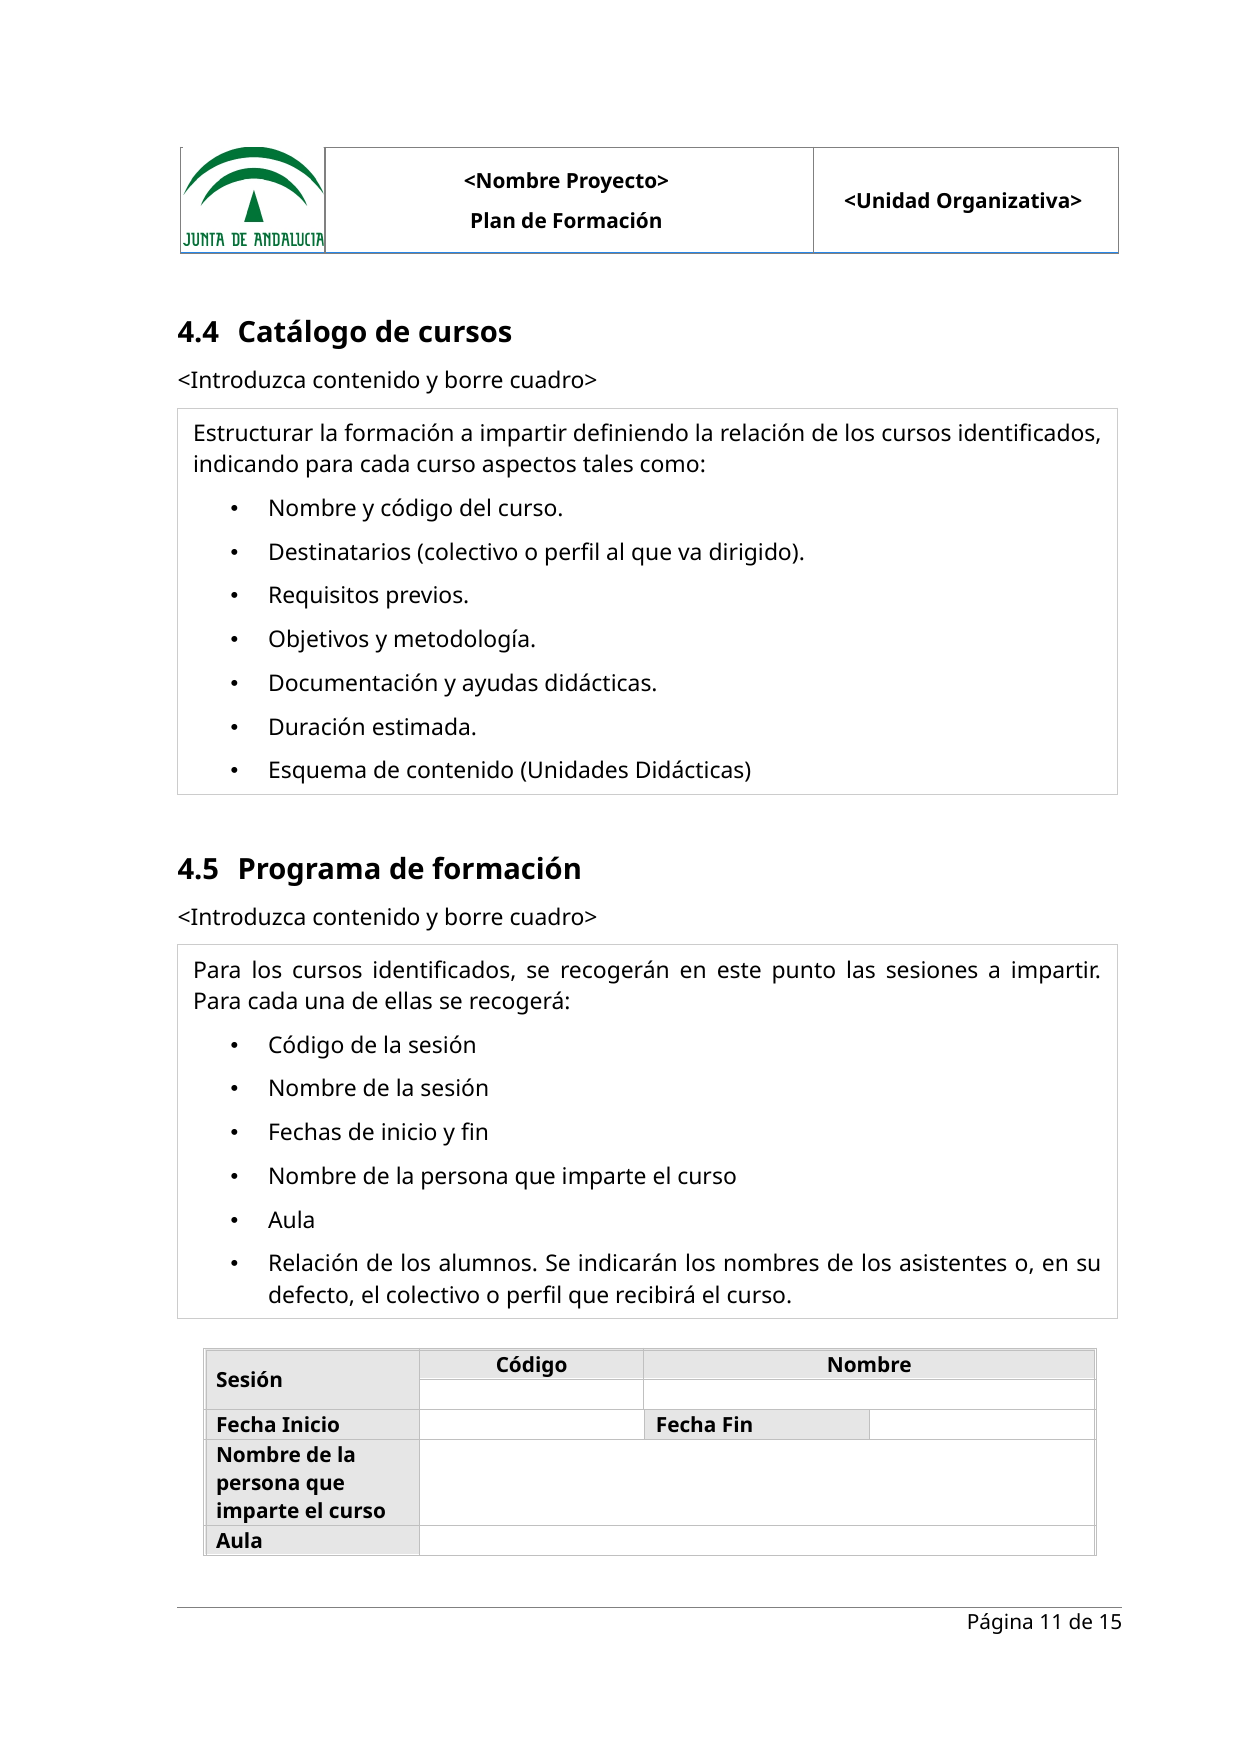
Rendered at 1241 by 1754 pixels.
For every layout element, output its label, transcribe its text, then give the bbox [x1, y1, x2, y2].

table_cell [420, 1380, 643, 1409]
list Nombre de la sesión [230, 1072, 1102, 1104]
table_cell Aula [207, 1526, 419, 1554]
table_cell [644, 1380, 1094, 1409]
list Nombre y código del curso. [230, 492, 1102, 523]
list Duración estimada. [230, 711, 1102, 742]
table_cell Nombre de la persona que imparte el curso [207, 1440, 419, 1525]
list Relación de los alumnos. Se indicarán los nombres de los asistentes o, en su defecto, el colectivo o perfil que recibirá el curso. [230, 1247, 1102, 1310]
table_header Código [420, 1351, 643, 1378]
text Estructurar la formación a impartir definiendo la relación de los cursos identificados, indicando para cada curso aspectos tales como: [193, 417, 1102, 479]
list Esquema de contenido (Unidades Didácticas) [230, 754, 1102, 786]
list Aula [230, 1204, 1102, 1235]
table_cell Fecha Inicio [207, 1410, 419, 1439]
picture [183, 147, 324, 246]
list Documentación y ayudas didácticas. [230, 667, 1102, 698]
table_cell [420, 1440, 1094, 1525]
list Requisitos previos. [230, 579, 1102, 611]
list Código de la sesión [230, 1029, 1102, 1060]
table_header Nombre [1083, 1351, 1094, 1378]
subtitle Programa de formación [177, 848, 1122, 888]
table_cell [420, 1410, 644, 1439]
text <Introduzca contenido y borre cuadro> [177, 364, 1122, 395]
text Para los cursos identificados, se recogerán en este punto las sesiones a impartir. Para cada una de ellas se recogerá: [193, 954, 1102, 1016]
text <Introduzca contenido y borre cuadro> [177, 901, 1122, 932]
table_cell Fecha Fin [645, 1410, 656, 1439]
list Destinatarios (colectivo o perfil al que va dirigido). [230, 536, 1102, 567]
table_header Nombre [644, 1351, 655, 1378]
list Fechas de inicio y fin [230, 1116, 1102, 1147]
subtitle Catálogo de cursos [177, 311, 1122, 351]
table_header Sesión [207, 1351, 419, 1409]
list Nombre de la persona que imparte el curso [230, 1160, 1102, 1191]
table_cell [420, 1526, 1094, 1554]
table_cell [870, 1410, 1094, 1439]
list Objetivos y metodología. [230, 623, 1102, 654]
table_cell Fecha Fin [858, 1410, 869, 1439]
